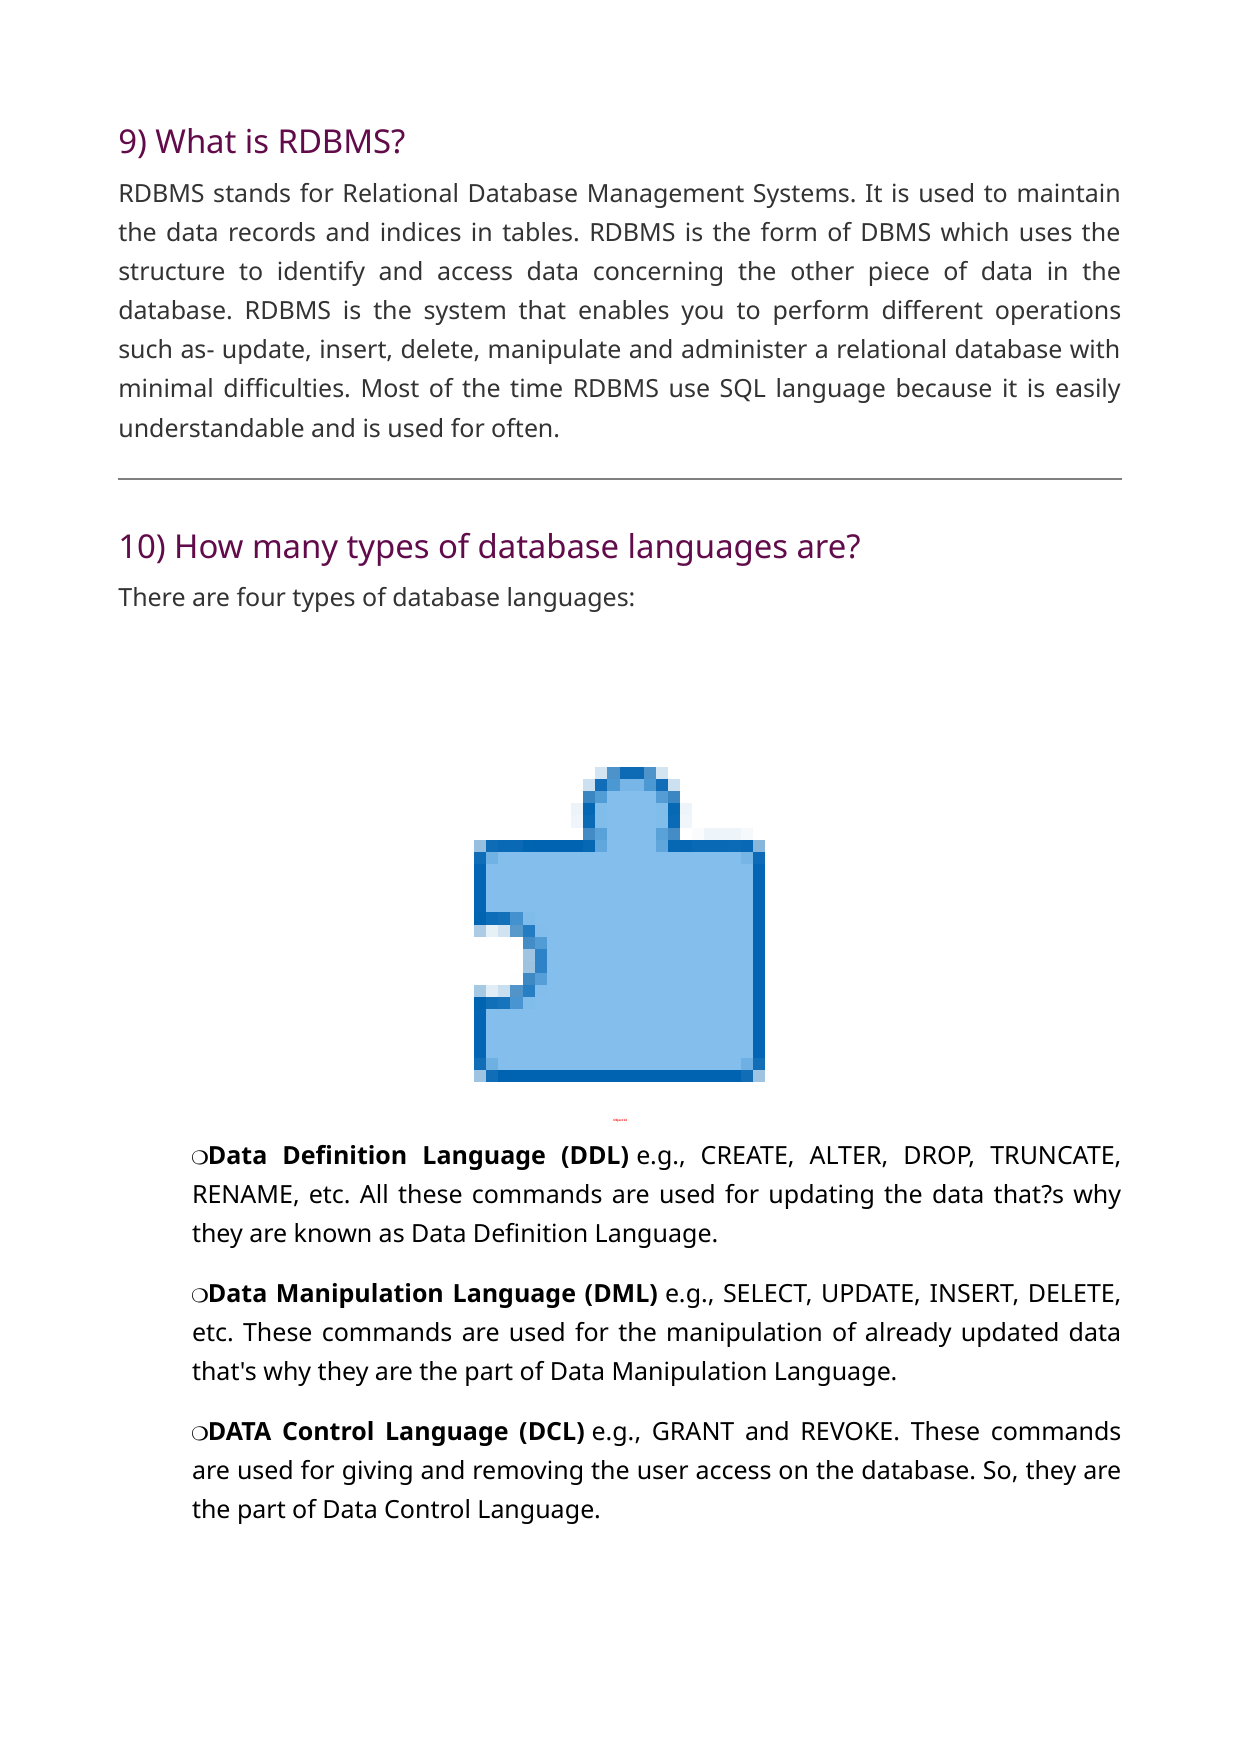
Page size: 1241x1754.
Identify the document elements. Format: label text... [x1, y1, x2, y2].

list Data Definition Language (DDL) e.g., CREATE, ALTER, DROP, TRUNCATE, RENAME, etc. All these commands are used for updating the data that?s why they are known as Data Definition Language. [118, 1132, 1122, 1249]
text RDBMS stands for Relational Database Management Systems. It is used to maintain the data records and indices in tables. RDBMS is the form of DBMS which uses the structure to identify and access data concerning the other piece of data in the database. RDBMS is the system that enables you to perform different operations such as- update, insert, delete, manipulate and administer a relational database with minimal difficulties. Most of the time RDBMS use SQL language because it is easily understandable and is used for often. [118, 175, 1122, 444]
list Data Manipulation Language (DML) e.g., SELECT, UPDATE, INSERT, DELETE, etc. These commands are used for the manipulation of already updated data that's why they are the part of Data Manipulation Language. [118, 1270, 1122, 1387]
subtitle 10) How many types of database languages are? [118, 523, 1122, 568]
subtitle 9) What is RDBMS? [118, 118, 1122, 163]
text There are four types of database languages: [118, 580, 1122, 614]
list DATA Control Language (DCL) e.g., GRANT and REVOKE. These commands are used for giving and removing the user access on the database. So, they are the part of Data Control Language. [118, 1408, 1122, 1526]
